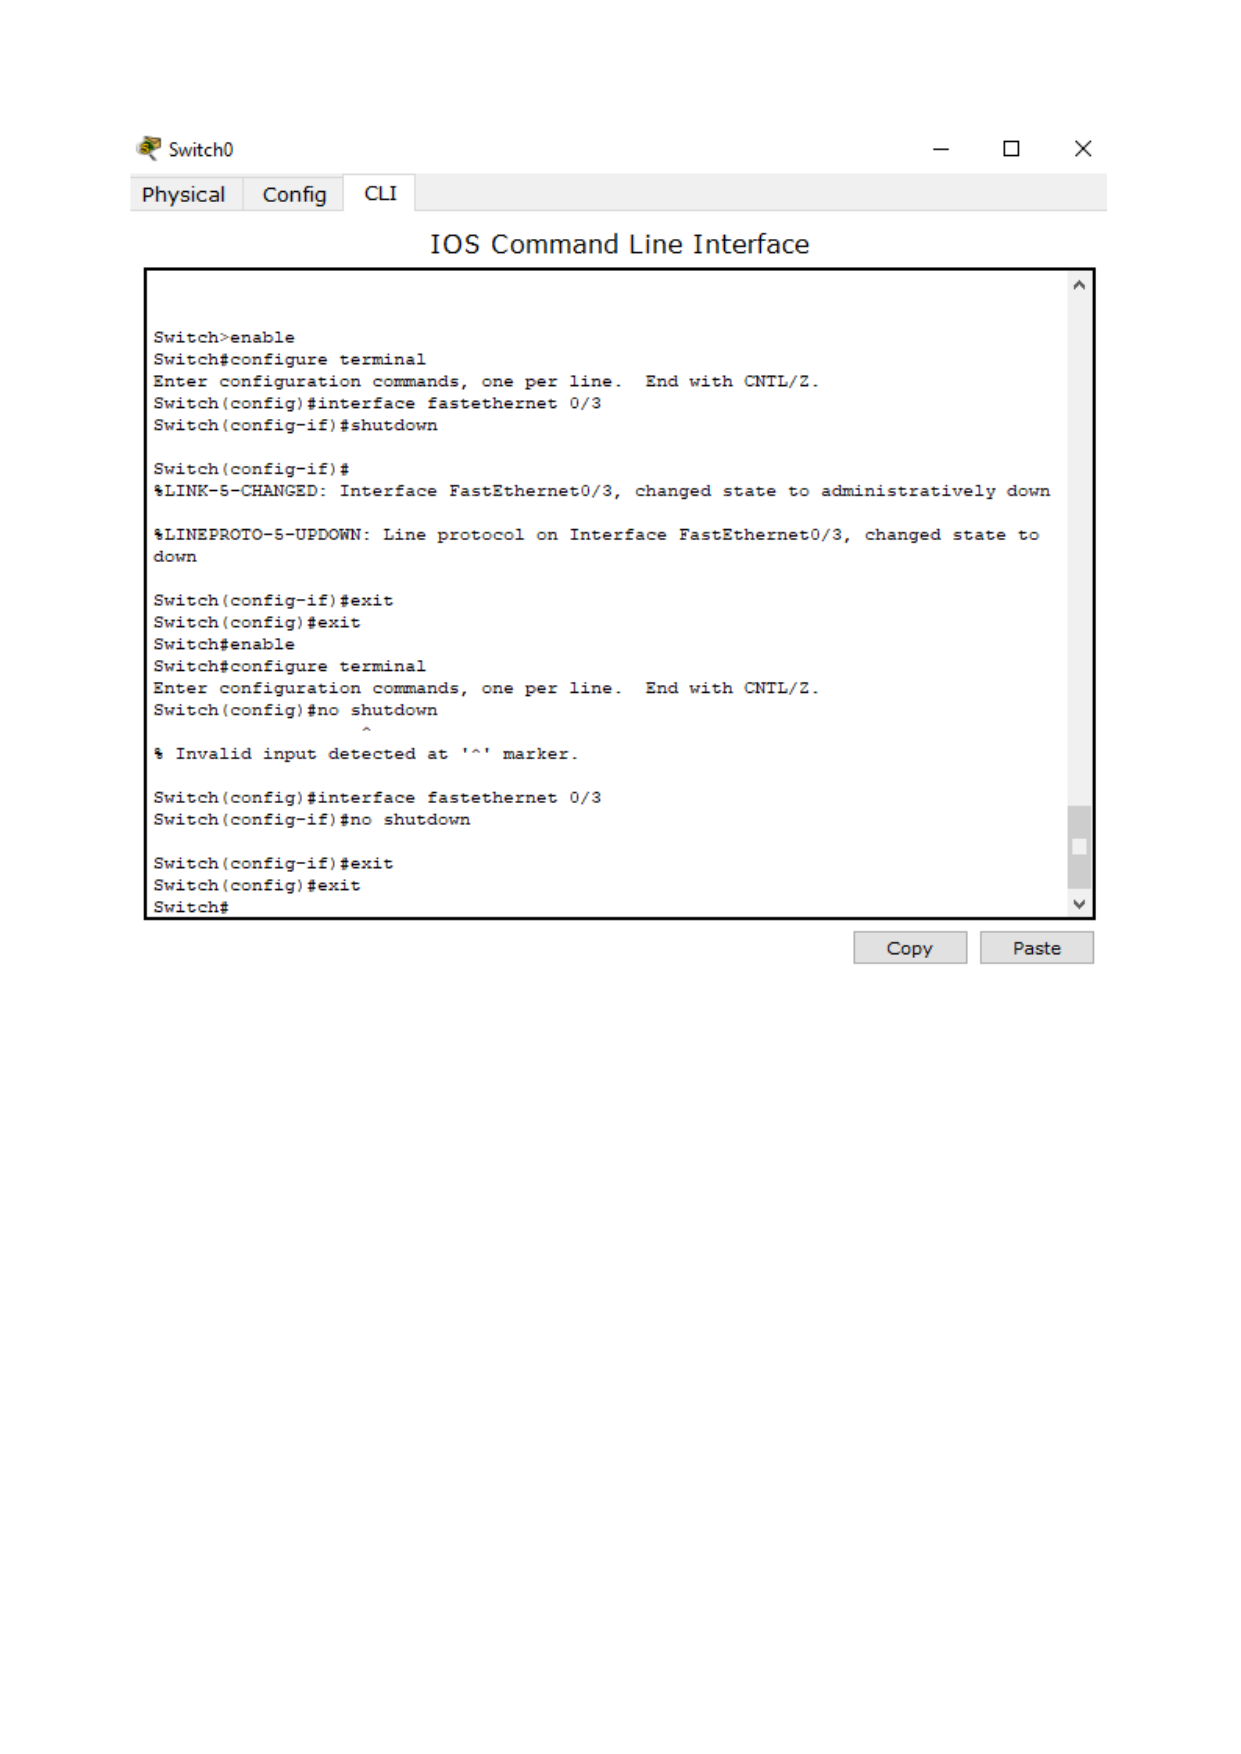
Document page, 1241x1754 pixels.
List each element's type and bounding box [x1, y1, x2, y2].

picture [130, 130, 1107, 983]
